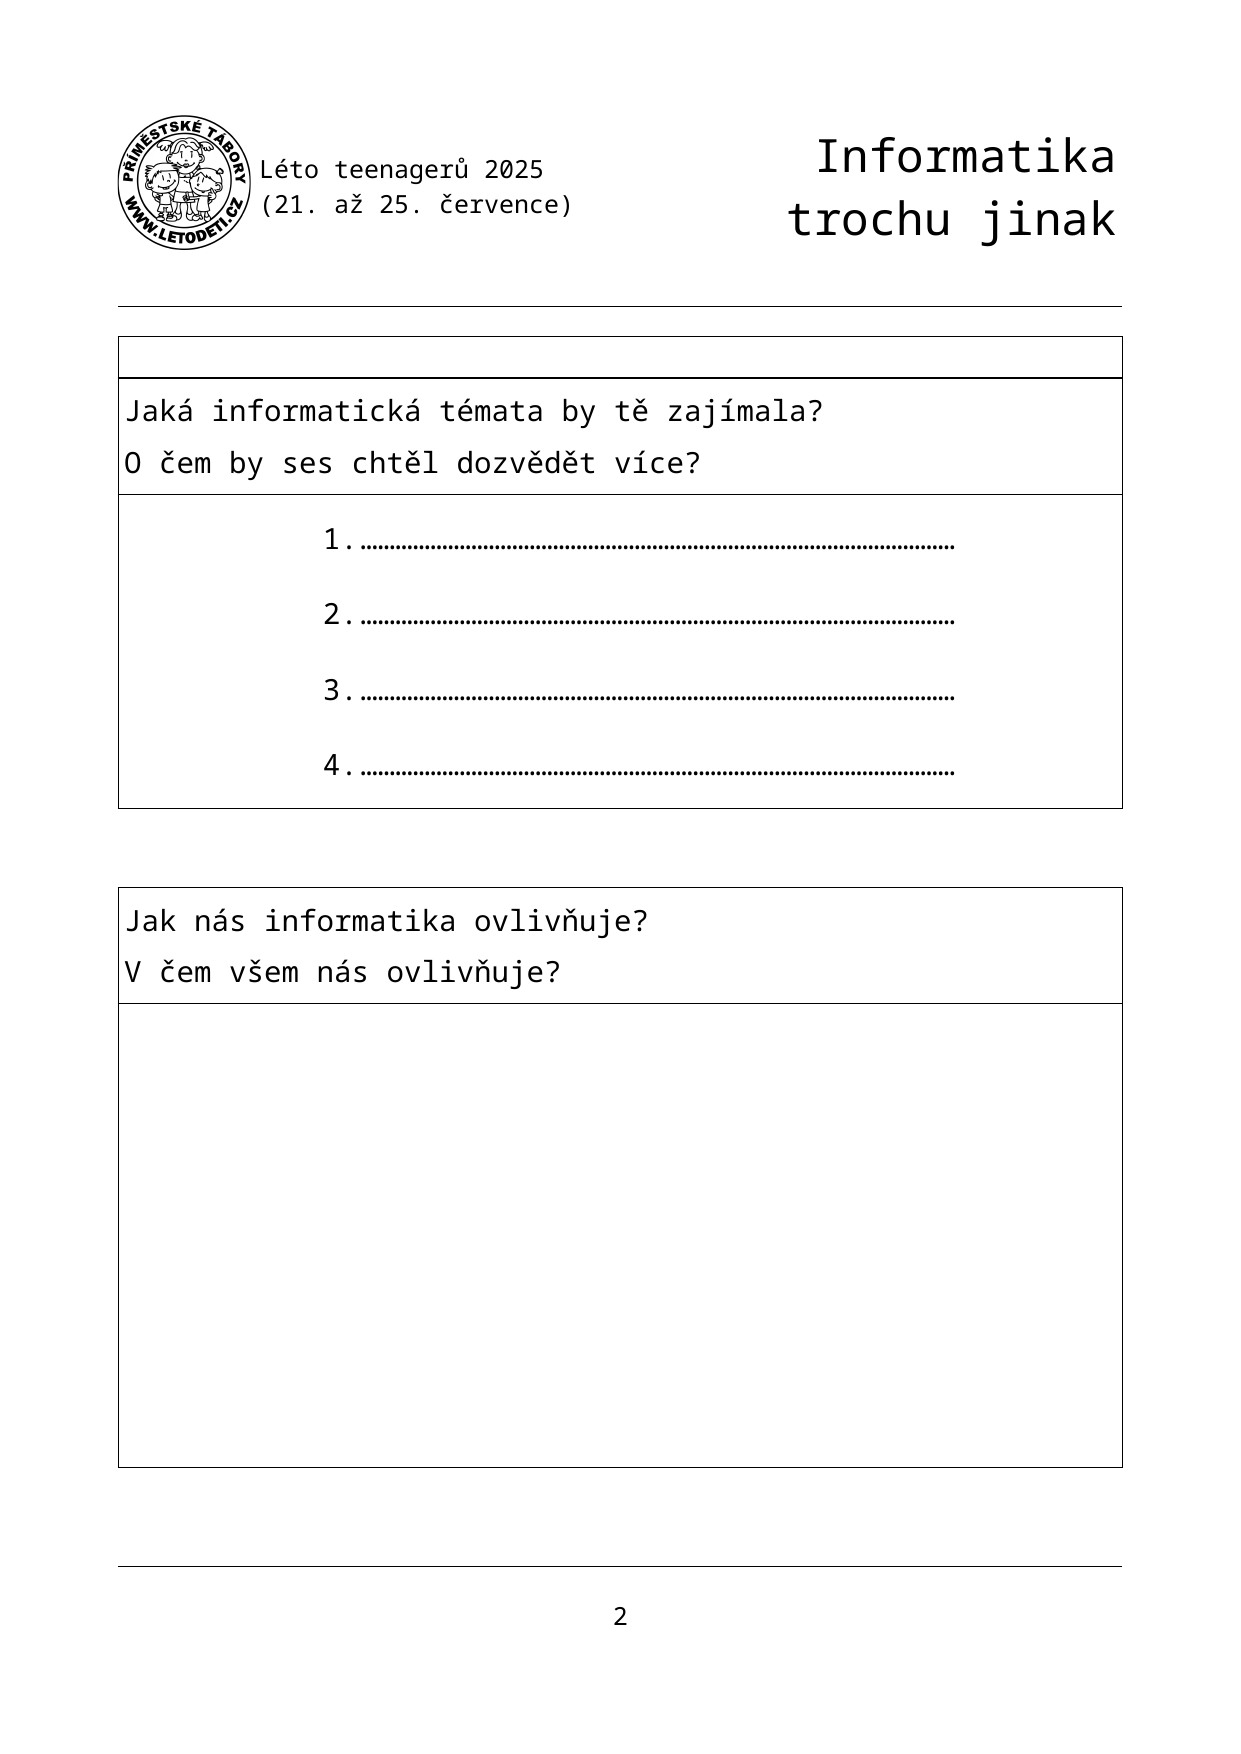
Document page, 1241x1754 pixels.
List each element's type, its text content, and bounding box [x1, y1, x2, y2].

table_cell ………………………………………………………………………………………… ………………………………………………………………………………………… ………………………………………………………………………………………… ………………………………………………………………………………………… [119, 495, 1122, 807]
table_header Jaká informatická témata by tě zajímala? O čem by ses chtěl dozvědět více? [119, 379, 1122, 494]
table_header Jak nás informatika ovlivňuje? V čem všem nás ovlivňuje? [119, 888, 1122, 1003]
table_cell [119, 1004, 1122, 1467]
picture [117, 114, 251, 250]
table_cell [119, 337, 1122, 377]
